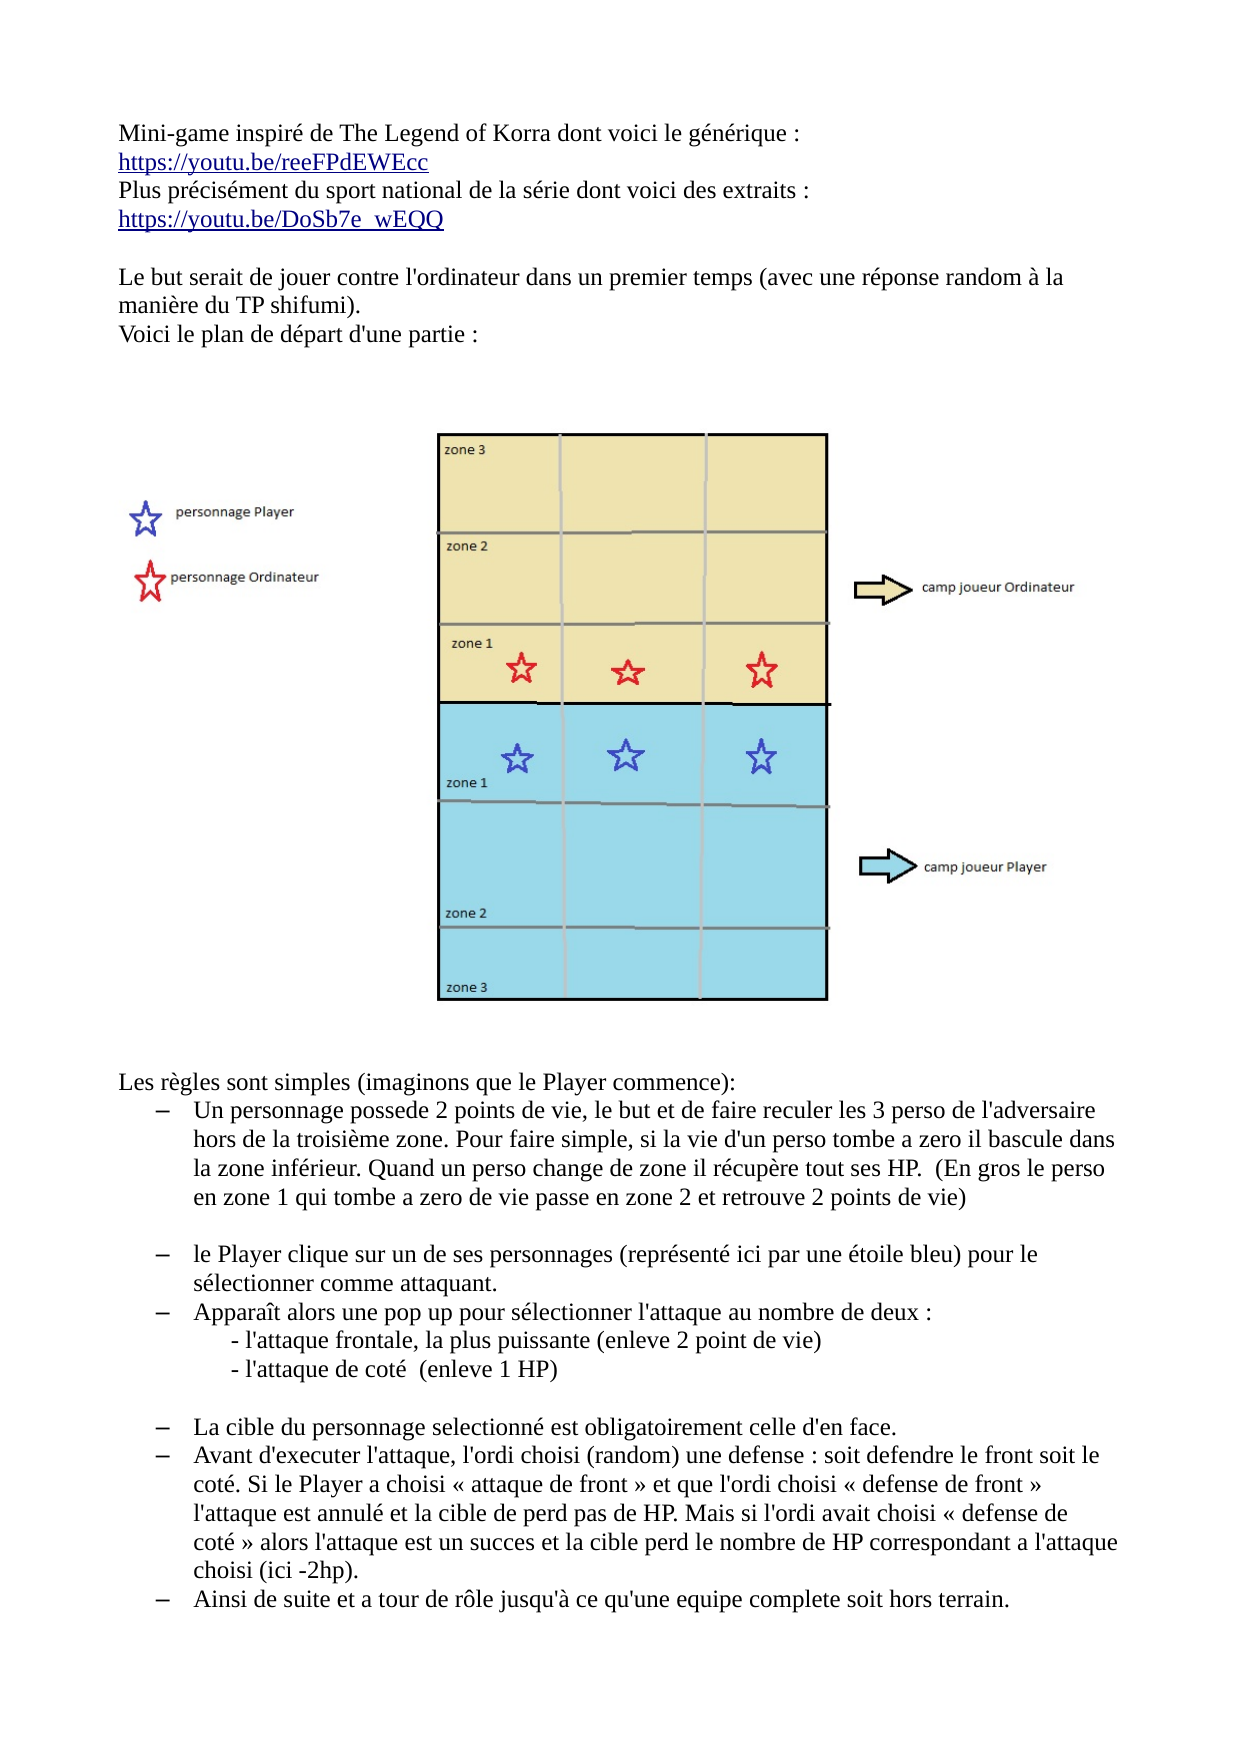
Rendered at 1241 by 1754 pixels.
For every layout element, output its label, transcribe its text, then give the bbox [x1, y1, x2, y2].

list - l'attaque de coté (enleve 1 HP) [193, 1354, 1122, 1383]
list Ainsi de suite et a tour de rôle jusqu'à ce qu'une equipe complete soit hors terrain. [156, 1584, 1122, 1613]
text Les règles sont simples (imaginons que le Player commence): [118, 1067, 1122, 1095]
list Un personnage possede 2 points de vie, le but et de faire reculer les 3 perso de l'adversaire hors de la troisième zone. Pour faire simple, si la vie d'un perso tombe a zero il bascule dans la zone inférieur. Quand un perso change de zone il récupère tout ses HP. (En gros le perso en zone 1 qui tombe a zero de vie passe en zone 2 et retrouve 2 points de vie) [156, 1095, 1122, 1210]
list le Player clique sur un de ses personnages (représenté ici par une étoile bleu) pour le sélectionner comme attaquant. [156, 1239, 1122, 1297]
list La cible du personnage selectionné est obligatoirement celle d'en face. [156, 1412, 1122, 1440]
text Mini-game inspiré de The Legend of Korra dont voici le générique : [118, 118, 1122, 147]
text Plus précisément du sport national de la série dont voici des extraits : [118, 176, 1122, 204]
picture [16, 388, 1202, 1038]
list - l'attaque frontale, la plus puissante (enleve 2 point de vie) [193, 1325, 1122, 1354]
list Avant d'executer l'attaque, l'ordi choisi (random) une defense : soit defendre le front soit le coté. Si le Player a choisi « attaque de front » et que l'ordi choisi « defense de front » l'attaque est annulé et la cible de perd pas de HP. Mais si l'ordi avait choisi « defense de coté » alors l'attaque est un succes et la cible perd le nombre de HP correspondant a l'attaque choisi (ici -2hp). [156, 1440, 1122, 1584]
list Apparaît alors une pop up pour sélectionner l'attaque au nombre de deux : [156, 1297, 1122, 1325]
text https://youtu.be/DoSb7e_wEQQ [118, 204, 1122, 233]
text https://youtu.be/reeFPdEWEcc [118, 147, 1122, 176]
text Voici le plan de départ d'une partie : [118, 319, 1122, 348]
text Le but serait de jouer contre l'ordinateur dans un premier temps (avec une réponse random à la manière du TP shifumi). [118, 262, 1122, 319]
